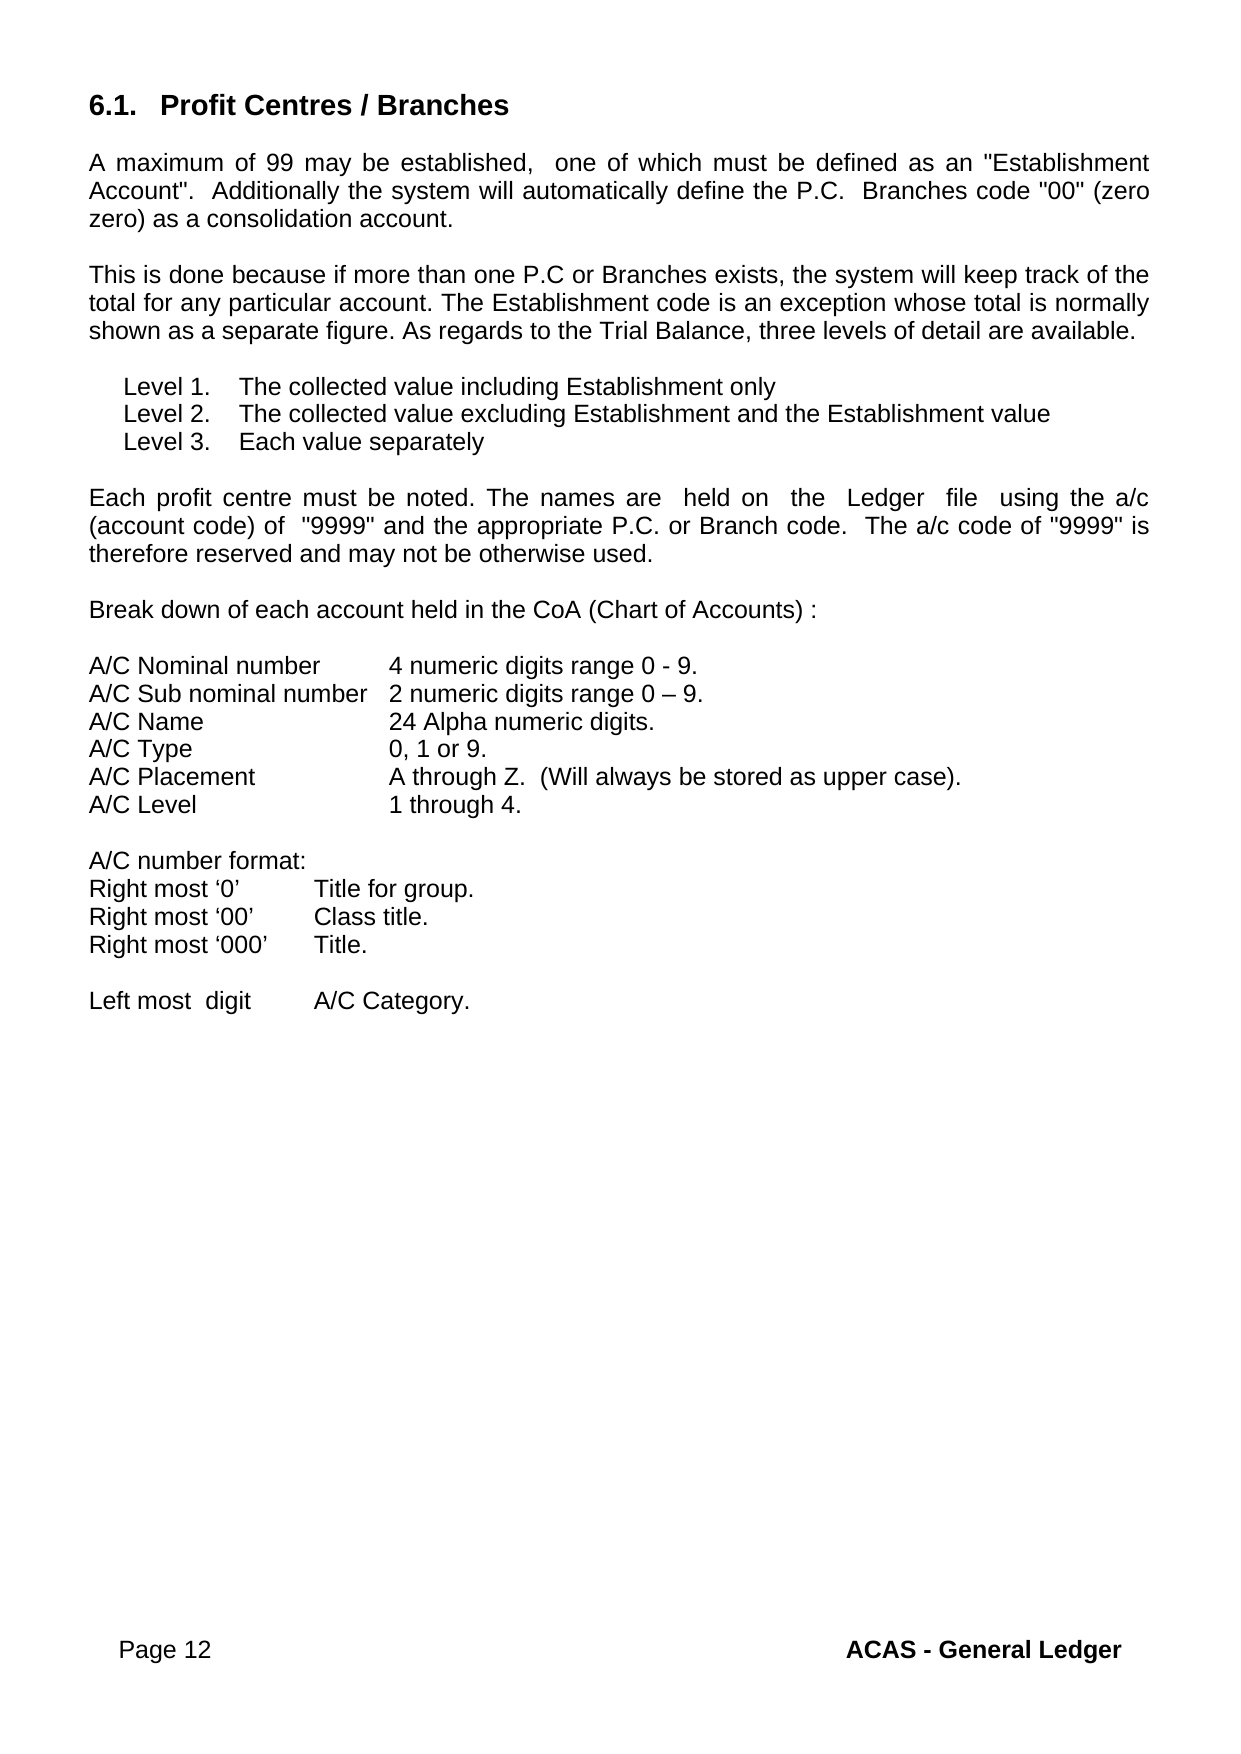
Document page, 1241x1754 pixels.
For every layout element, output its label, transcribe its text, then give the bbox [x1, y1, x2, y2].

text Right most ‘0’ Title for group. [88, 875, 1152, 903]
text Level 2. The collected value excluding Establishment and the Establishment value [88, 400, 1152, 428]
subtitle Profit Centres / Branches [88, 88, 1152, 121]
text A maximum of 99 may be established, one of which must be defined as an "Establishment Account". Additionally the system will automatically define the P.C. Branches code "00" (zero zero) as a consolidation account. [88, 149, 1152, 233]
text Left most digit A/C Category. [88, 987, 1152, 1014]
text Level 1. The collected value including Establishment only [88, 372, 1152, 400]
text Right most ‘000’ Title. [88, 931, 1152, 959]
text Each profit centre must be noted. The names are held on the Ledger file using the a/c (account code) of "9999" and the appropriate P.C. or Branch code. The a/c code of "9999" is therefore reserved and may not be otherwise used. [88, 484, 1152, 568]
text A/C Placement A through Z. (Will always be stored as upper case). [88, 763, 1152, 791]
text A/C Name 24 Alpha numeric digits. [88, 707, 1152, 735]
text This is done because if more than one P.C or Branches exists, the system will keep track of the total for any particular account. The Establishment code is an exception whose total is normally shown as a separate figure. As regards to the Trial Balance, three levels of detail are available. [88, 261, 1152, 344]
text A/C number format: [88, 847, 1152, 875]
text Right most ‘00’ Class title. [88, 903, 1152, 931]
text Break down of each account held in the CoA (Chart of Accounts) : [88, 596, 1152, 624]
text Level 3. Each value separately [88, 428, 1152, 456]
text A/C Type 0, 1 or 9. [88, 735, 1152, 763]
text A/C Sub nominal number 2 numeric digits range 0 – 9. [88, 679, 1152, 707]
text A/C Nominal number 4 numeric digits range 0 - 9. [88, 652, 1152, 679]
text A/C Level 1 through 4. [88, 791, 1152, 819]
